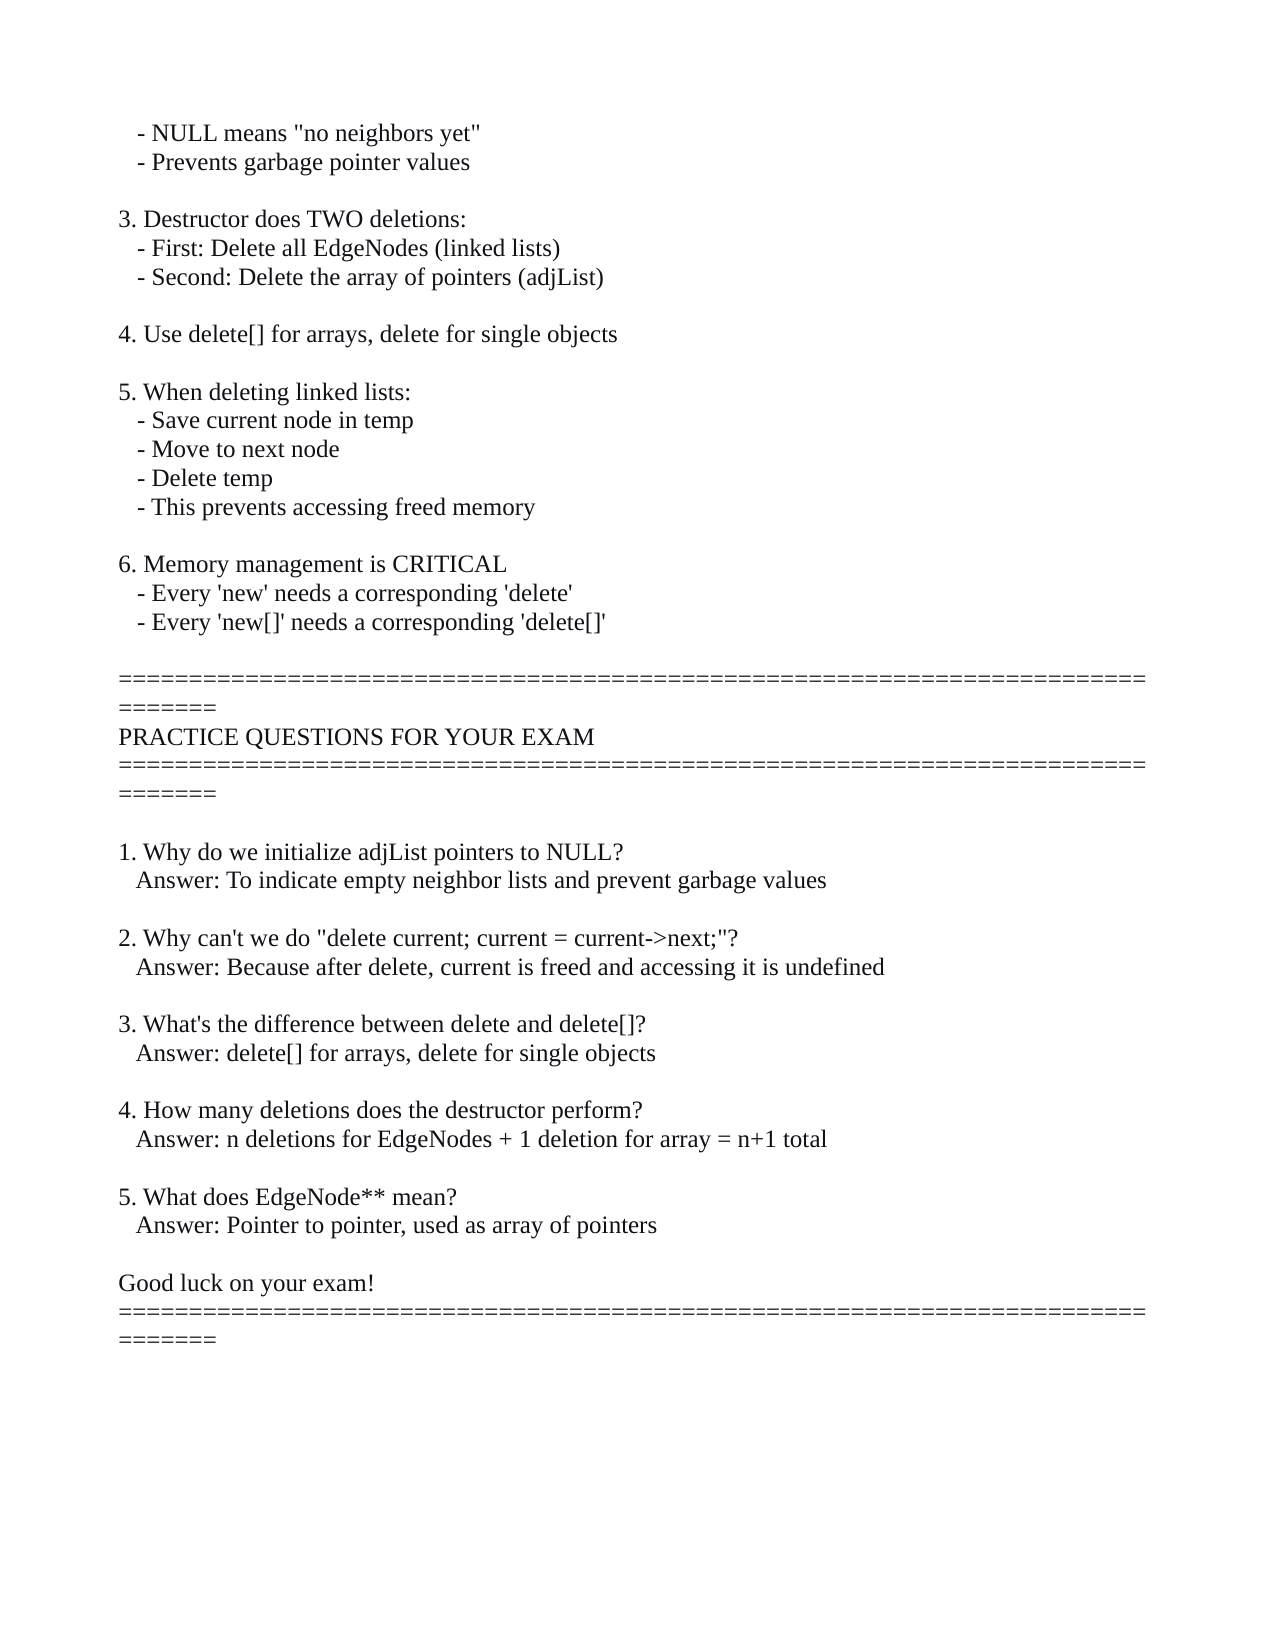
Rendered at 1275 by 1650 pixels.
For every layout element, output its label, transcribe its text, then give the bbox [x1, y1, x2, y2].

text - Every 'new' needs a corresponding 'delete' [118, 578, 1157, 607]
text - Move to next node [118, 434, 1157, 463]
text Answer: To indicate empty neighbor lists and prevent garbage values [118, 866, 1157, 894]
text 5. What does EdgeNode** mean? [118, 1182, 1157, 1211]
text Answer: Because after delete, current is freed and accessing it is undefined [118, 952, 1157, 981]
text - NULL means "no neighbors yet" [118, 118, 1157, 147]
text - Second: Delete the array of pointers (adjList) [118, 262, 1157, 291]
text ================================================================================ [118, 664, 1157, 722]
text - Delete temp [118, 463, 1157, 492]
text 4. How many deletions does the destructor perform? [118, 1096, 1157, 1124]
text ================================================================================ [118, 751, 1157, 808]
text Answer: delete[] for arrays, delete for single objects [118, 1038, 1157, 1067]
text 4. Use delete[] for arrays, delete for single objects [118, 319, 1157, 348]
text 6. Memory management is CRITICAL [118, 549, 1157, 578]
text 5. When deleting linked lists: [118, 377, 1157, 406]
text 2. Why can't we do "delete current; current = current->next;"? [118, 923, 1157, 952]
text - First: Delete all EdgeNodes (linked lists) [118, 233, 1157, 262]
text 3. What's the difference between delete and delete[]? [118, 1009, 1157, 1038]
text 1. Why do we initialize adjList pointers to NULL? [118, 837, 1157, 866]
text 3. Destructor does TWO deletions: [118, 204, 1157, 233]
text ================================================================================ [118, 1297, 1157, 1354]
text - This prevents accessing freed memory [118, 492, 1157, 521]
text Answer: n deletions for EdgeNodes + 1 deletion for array = n+1 total [118, 1124, 1157, 1153]
text - Save current node in temp [118, 406, 1157, 434]
text Answer: Pointer to pointer, used as array of pointers [118, 1211, 1157, 1239]
text - Prevents garbage pointer values [118, 147, 1157, 176]
text Good luck on your exam! [118, 1268, 1157, 1297]
text PRACTICE QUESTIONS FOR YOUR EXAM [118, 722, 1157, 751]
text - Every 'new[]' needs a corresponding 'delete[]' [118, 607, 1157, 636]
